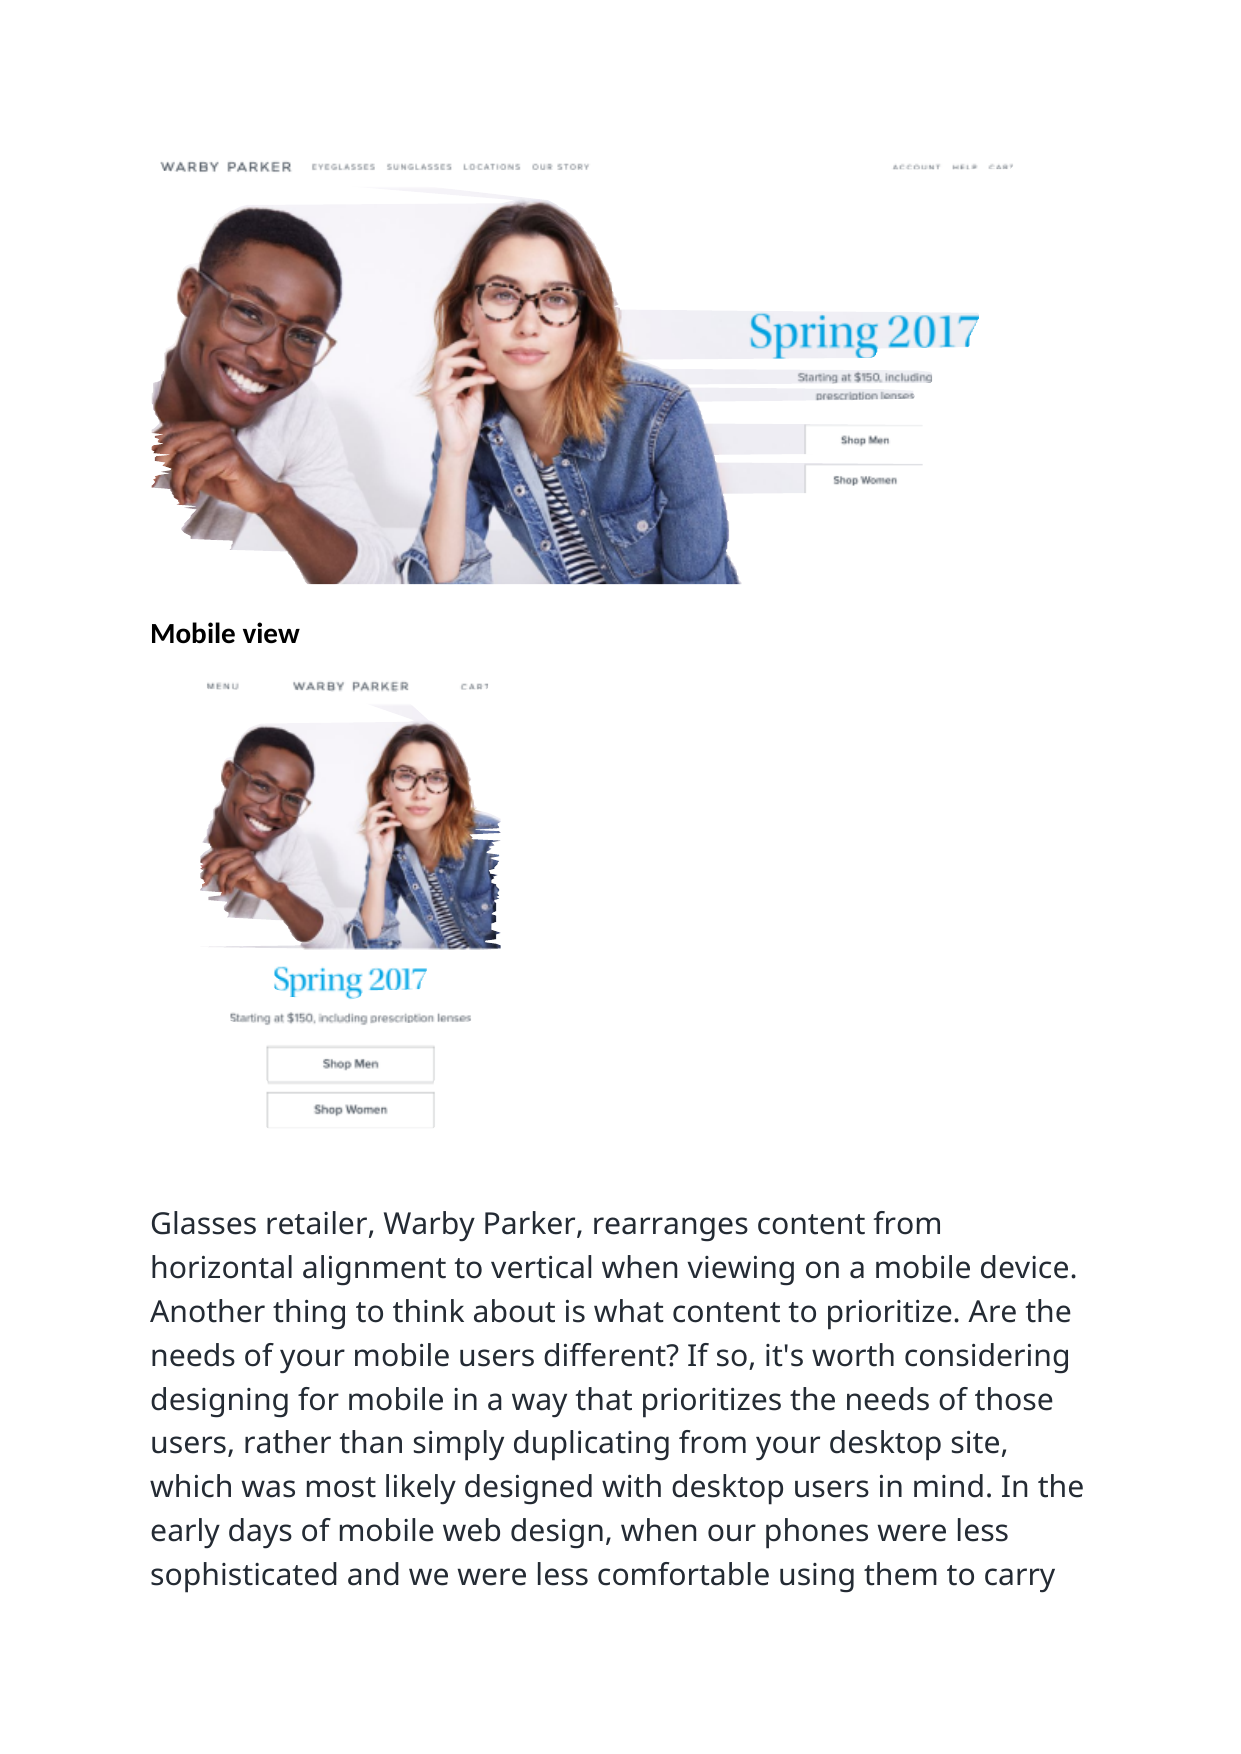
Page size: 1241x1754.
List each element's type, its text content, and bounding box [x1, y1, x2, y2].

text Mobile view [150, 616, 1090, 651]
text Glasses retailer, Warby Parker, rearranges content from horizontal alignment to vertical when viewing on a mobile device. Another thing to think about is what content to prioritize. Are the needs of your mobile users different? If so, it's worth considering designing for mobile in a way that prioritizes the needs of those users, rather than simply duplicating from your desktop site, which was most likely designed with desktop users in mind. In the early days of mobile web design, when our phones were less sophisticated and we were less comfortable using them to carry [150, 1202, 1090, 1595]
